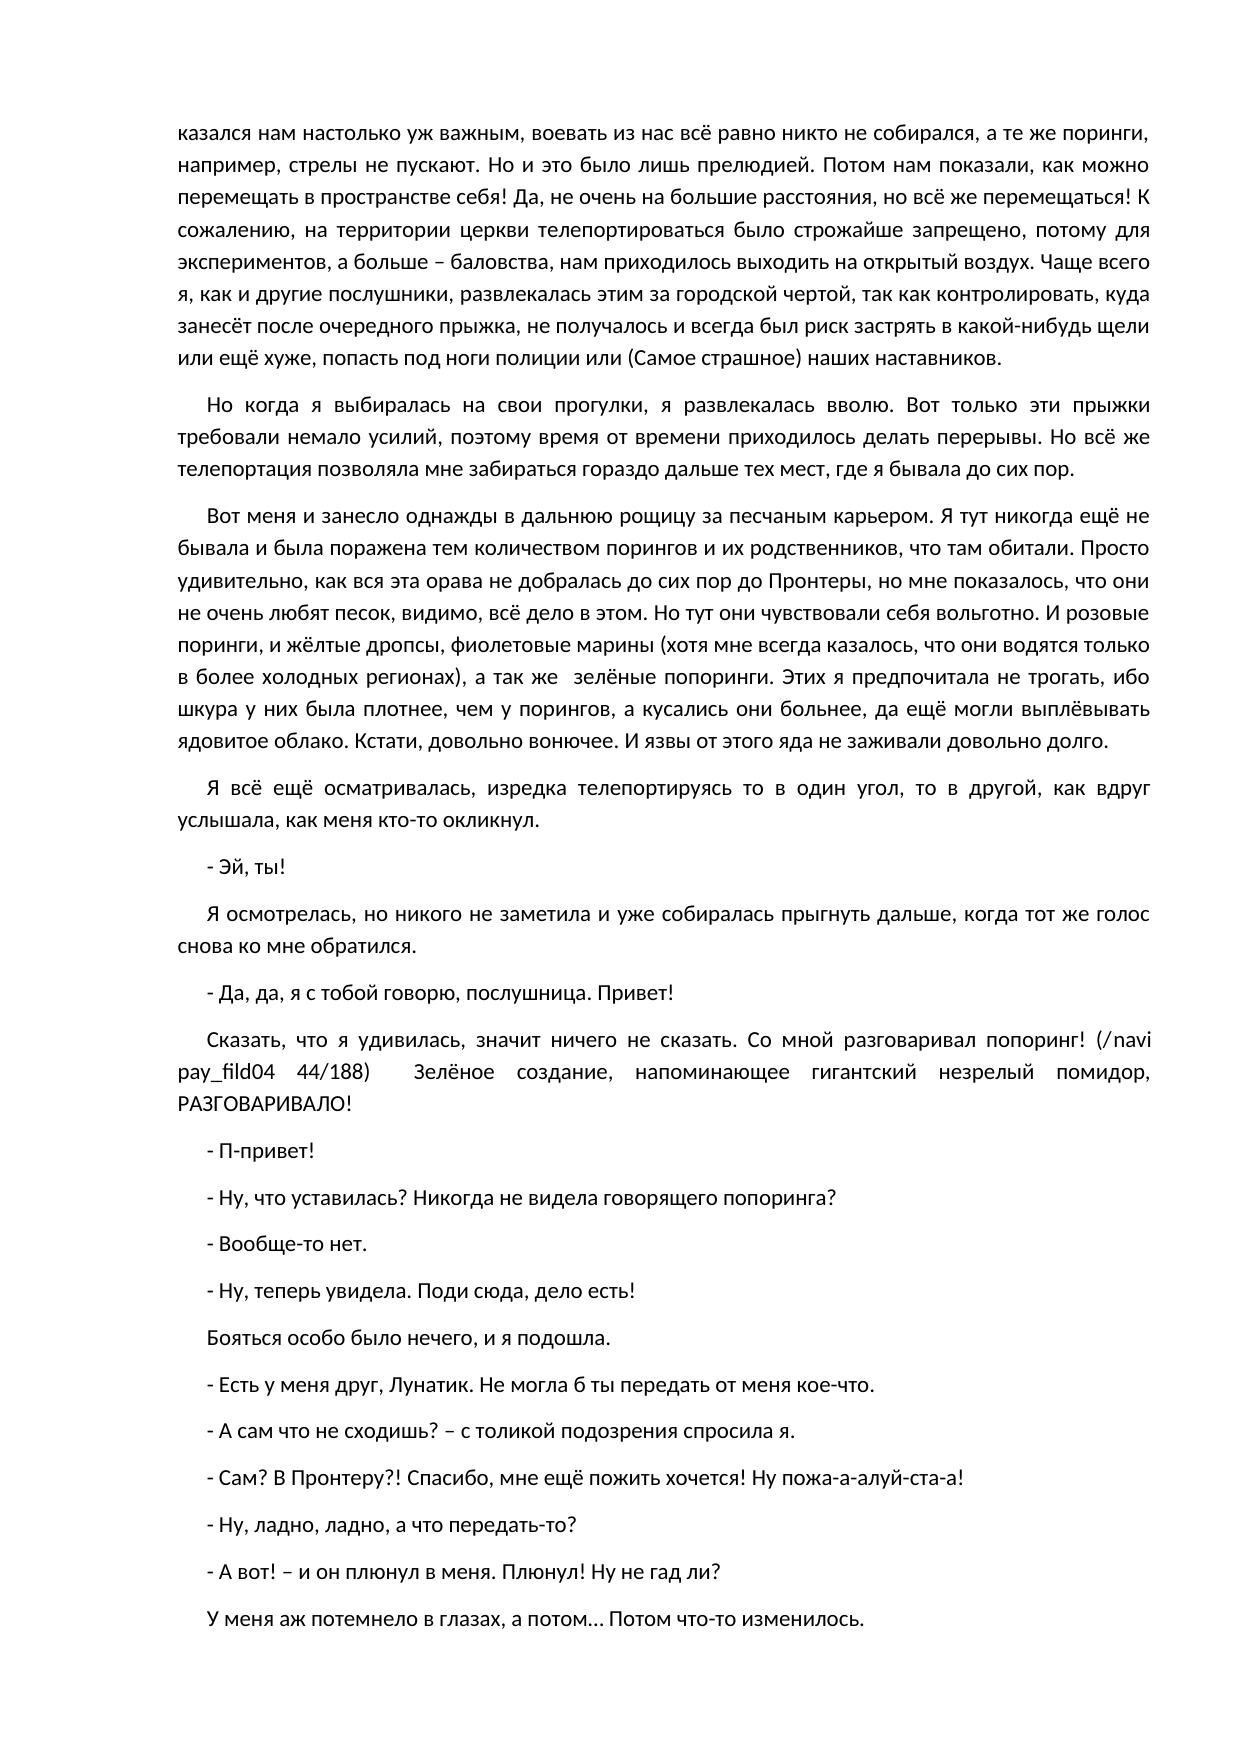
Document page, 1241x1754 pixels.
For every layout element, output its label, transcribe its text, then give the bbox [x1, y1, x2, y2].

text Я всё ещё осматривалась, изредка телепортируясь то в один угол, то в другой, как вдруг услышала, как меня кто-то окликнул. [177, 773, 1152, 834]
text - Вообще-то нет. [177, 1229, 1152, 1258]
text - Ну, ладно, ладно, а что передать-то? [177, 1510, 1152, 1538]
text Сказать, что я удивилась, значит ничего не сказать. Со мной разговаривал попоринг! (/navi pay_fild04 44/188) Зелёное создание, напоминающее гигантский незрелый помидор, РАЗГОВАРИВАЛО! [177, 1025, 1152, 1117]
text - Ну, что уставилась? Никогда не видела говорящего попоринга? [177, 1183, 1152, 1211]
text У меня аж потемнело в глазах, а потом… Потом что-то изменилось. [177, 1604, 1152, 1632]
text - Ну, теперь увидела. Поди сюда, дело есть! [177, 1276, 1152, 1304]
text - Да, да, я с тобой говорю, послушница. Привет! [177, 978, 1152, 1006]
text - А вот! – и он плюнул в меня. Плюнул! Ну не гад ли? [177, 1557, 1152, 1585]
text - Эй, ты! [177, 852, 1152, 880]
text - Сам? В Пронтеру?! Спасибо, мне ещё пожить хочется! Ну пожа-а-алуй-ста-а! [177, 1463, 1152, 1491]
text казался нам настолько уж важным, воевать из нас всё равно никто не собирался, а те же поринги, например, стрелы не пускают. Но и это было лишь прелюдией. Потом нам показали, как можно перемещать в пространстве себя! Да, не очень на большие расстояния, но всё же перемещаться! К сожалению, на территории церкви телепортироваться было строжайше запрещено, потому для экспериментов, а больше – баловства, нам приходилось выходить на открытый воздух. Чаще всего я, как и другие послушники, развлекалась этим за городской чертой, так как контролировать, куда занесёт после очередного прыжка, не получалось и всегда был риск застрять в какой-нибудь щели или ещё хуже, попасть под ноги полиции или (Самое страшное) наших наставников. [177, 118, 1152, 371]
text Но когда я выбиралась на свои прогулки, я развлекалась вволю. Вот только эти прыжки требовали немало усилий, поэтому время от времени приходилось делать перерывы. Но всё же телепортация позволяла мне забираться гораздо дальше тех мест, где я бывала до сих пор. [177, 390, 1152, 483]
text Я осмотрелась, но никого не заметила и уже собиралась прыгнуть дальше, когда тот же голос снова ко мне обратился. [177, 899, 1152, 959]
text Бояться особо было нечего, и я подошла. [177, 1323, 1152, 1351]
text - А сам что не сходишь? – с толикой подозрения спросила я. [177, 1417, 1152, 1445]
text - П-привет! [177, 1136, 1152, 1164]
text - Есть у меня друг, Лунатик. Не могла б ты передать от меня кое-что. [177, 1370, 1152, 1398]
text Вот меня и занесло однажды в дальнюю рощицу за песчаным карьером. Я тут никогда ещё не бывала и была поражена тем количеством порингов и их родственников, что там обитали. Просто удивительно, как вся эта орава не добралась до сих пор до Пронтеры, но мне показалось, что они не очень любят песок, видимо, всё дело в этом. Но тут они чувствовали себя вольготно. И розовые поринги, и жёлтые дропсы, фиолетовые марины (хотя мне всегда казалось, что они водятся только в более холодных регионах), а так же зелёные попоринги. Этих я предпочитала не трогать, ибо шкура у них была плотнее, чем у порингов, а кусались они больнее, да ещё могли выплёвывать ядовитое облако. Кстати, довольно вонючее. И язвы от этого яда не заживали довольно долго. [177, 501, 1152, 755]
